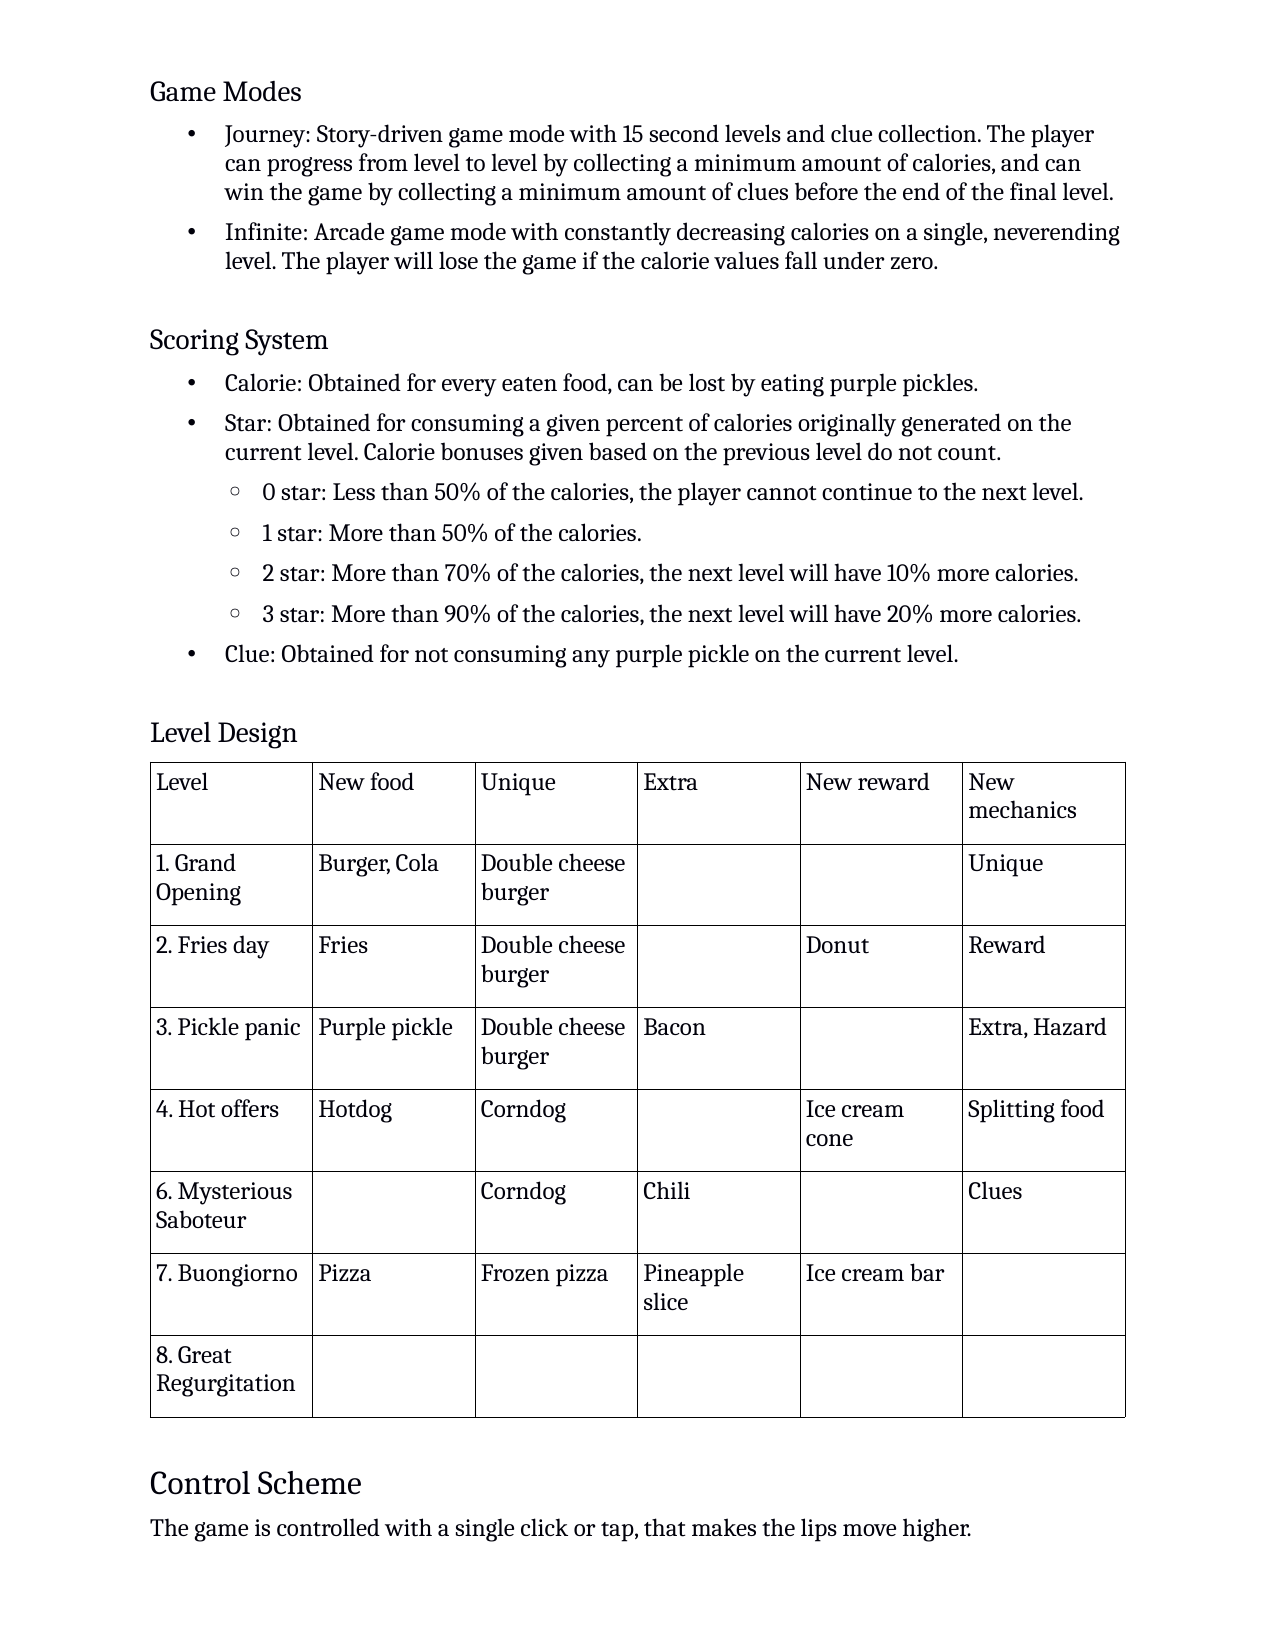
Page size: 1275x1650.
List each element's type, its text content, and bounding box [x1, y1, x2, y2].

table_cell Ice cream cone [801, 1090, 962, 1171]
text The game is controlled with a single click or tap, that makes the lips move higher. [150, 1514, 1125, 1543]
table_cell [801, 1172, 962, 1253]
table_cell 7. Buongiorno [151, 1254, 312, 1335]
table_cell Pineapple slice [638, 1254, 800, 1335]
table_cell Corndog [476, 1172, 637, 1253]
table_header Extra [638, 763, 800, 843]
subtitle Scoring System [150, 323, 1125, 357]
table_cell [313, 1172, 475, 1253]
table_cell [638, 926, 800, 1007]
table_cell Frozen pizza [476, 1254, 637, 1335]
table_cell [801, 1008, 962, 1089]
table_cell Extra, Hazard [963, 1008, 1125, 1089]
table_cell Bacon [638, 1008, 800, 1089]
table_cell 8. Great Regurgitation [151, 1336, 312, 1417]
table_cell [801, 845, 962, 925]
list 3 star: More than 90% of the calories, the next level will have 20% more calories. [225, 600, 1125, 628]
table_cell Double cheese burger [476, 926, 637, 1007]
table_cell Hotdog [313, 1090, 475, 1171]
table_cell [963, 1336, 1125, 1417]
table_header New food [313, 763, 475, 843]
table_cell [638, 1090, 800, 1171]
table_cell Reward [963, 926, 1125, 1007]
table_cell [313, 1336, 475, 1417]
table_cell 6. Mysterious Saboteur [151, 1172, 312, 1253]
table_cell 1. Grand Opening [151, 845, 312, 925]
list 2 star: More than 70% of the calories, the next level will have 10% more calories. [225, 559, 1125, 588]
table_cell Unique [963, 845, 1125, 925]
subtitle Level Design [150, 716, 1125, 750]
table_cell Purple pickle [313, 1008, 475, 1089]
table_cell Corndog [476, 1090, 637, 1171]
table_cell [801, 1336, 962, 1417]
table_cell [963, 1254, 1125, 1335]
table_cell Donut [801, 926, 962, 1007]
subtitle Game Modes [150, 75, 1125, 108]
table_cell Clues [963, 1172, 1125, 1253]
table_cell Burger, Cola [313, 845, 475, 925]
list 1 star: More than 50% of the calories. [225, 519, 1125, 547]
table_cell Pizza [313, 1254, 475, 1335]
table_header New mechanics [963, 763, 1125, 843]
table_cell [476, 1336, 637, 1417]
table_cell 2. Fries day [151, 926, 312, 1007]
table_cell Fries [313, 926, 475, 1007]
table_cell Splitting food [963, 1090, 1125, 1171]
table_header Unique [476, 763, 637, 843]
table_cell Chili [638, 1172, 800, 1253]
table_cell 4. Hot offers [151, 1090, 312, 1171]
list Star: Obtained for consuming a given percent of calories originally generated on the current level. Calorie bonuses given based on the previous level do not count. [187, 409, 1125, 466]
list Infinite: Arcade game mode with constantly decreasing calories on a single, neverending level. The player will lose the game if the calorie values fall under zero. [187, 218, 1125, 276]
table_cell 3. Pickle panic [151, 1008, 312, 1089]
list Calorie: Obtained for every eaten food, can be lost by eating purple pickles. [187, 368, 1125, 397]
table_cell Ice cream bar [801, 1254, 962, 1335]
table_cell [638, 845, 800, 925]
table_cell [638, 1336, 800, 1417]
list 0 star: Less than 50% of the calories, the player cannot continue to the next level. [225, 478, 1125, 507]
table_cell Double cheese burger [476, 1008, 637, 1089]
list Journey: Story-driven game mode with 15 second levels and clue collection. The player can progress from level to level by collecting a minimum amount of calories, and can win the game by collecting a minimum amount of clues before the end of the final level. [187, 120, 1125, 207]
table_cell Double cheese burger [476, 845, 637, 925]
table_header New reward [801, 763, 962, 843]
table_header Level [151, 763, 312, 843]
list Clue: Obtained for not consuming any purple pickle on the current level. [187, 640, 1125, 669]
subtitle Control Scheme [150, 1464, 1125, 1502]
